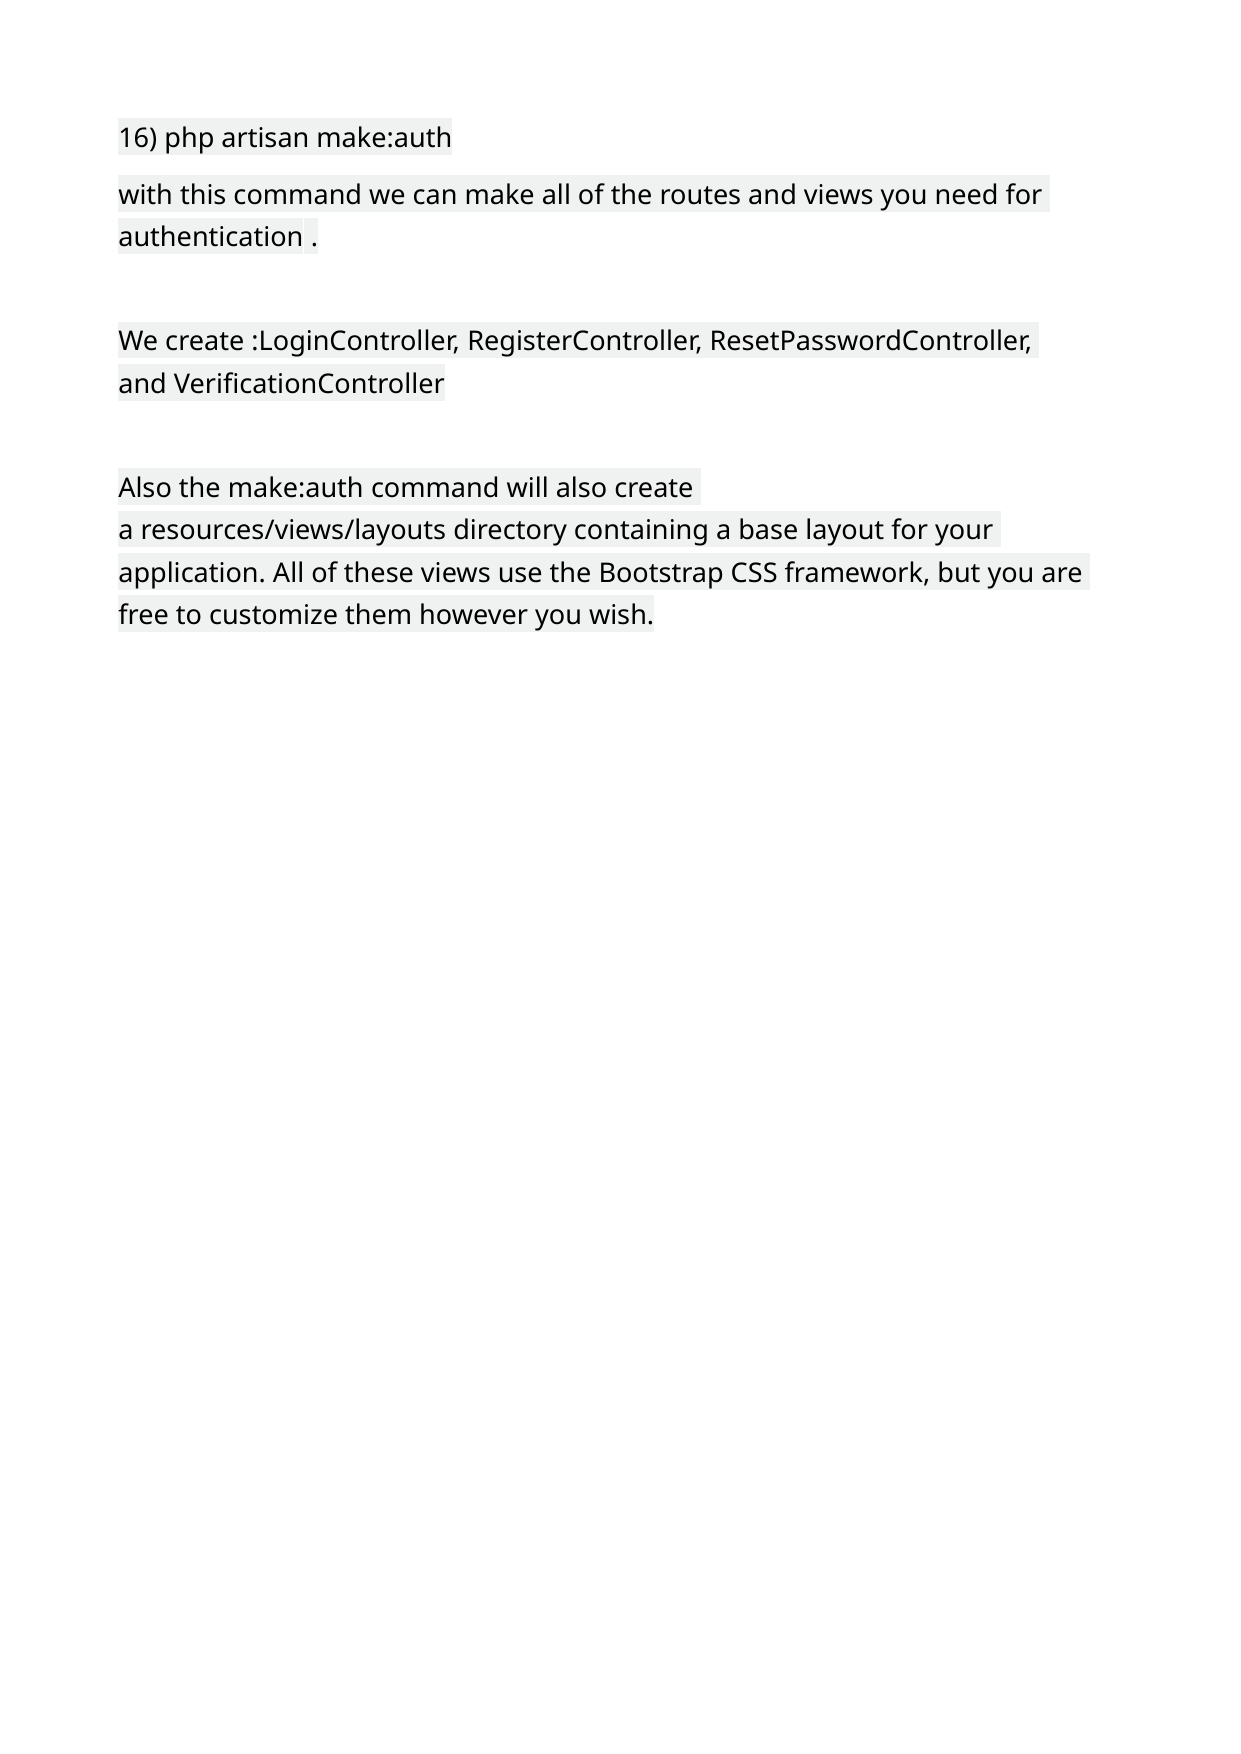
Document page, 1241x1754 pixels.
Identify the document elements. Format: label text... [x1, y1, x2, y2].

text Also the make:auth command will also create a resources/views/layouts directory containing a base layout for your application. All of these views use the Bootstrap CSS framework, but you are free to customize them however you wish. [118, 468, 1122, 632]
text 16) php artisan make:auth [118, 118, 1122, 155]
text with this command we can make all of the routes and views you need for authentication . [118, 175, 1122, 254]
text We create :LoginController, RegisterController, ResetPasswordController, and VerificationController [118, 322, 1122, 401]
